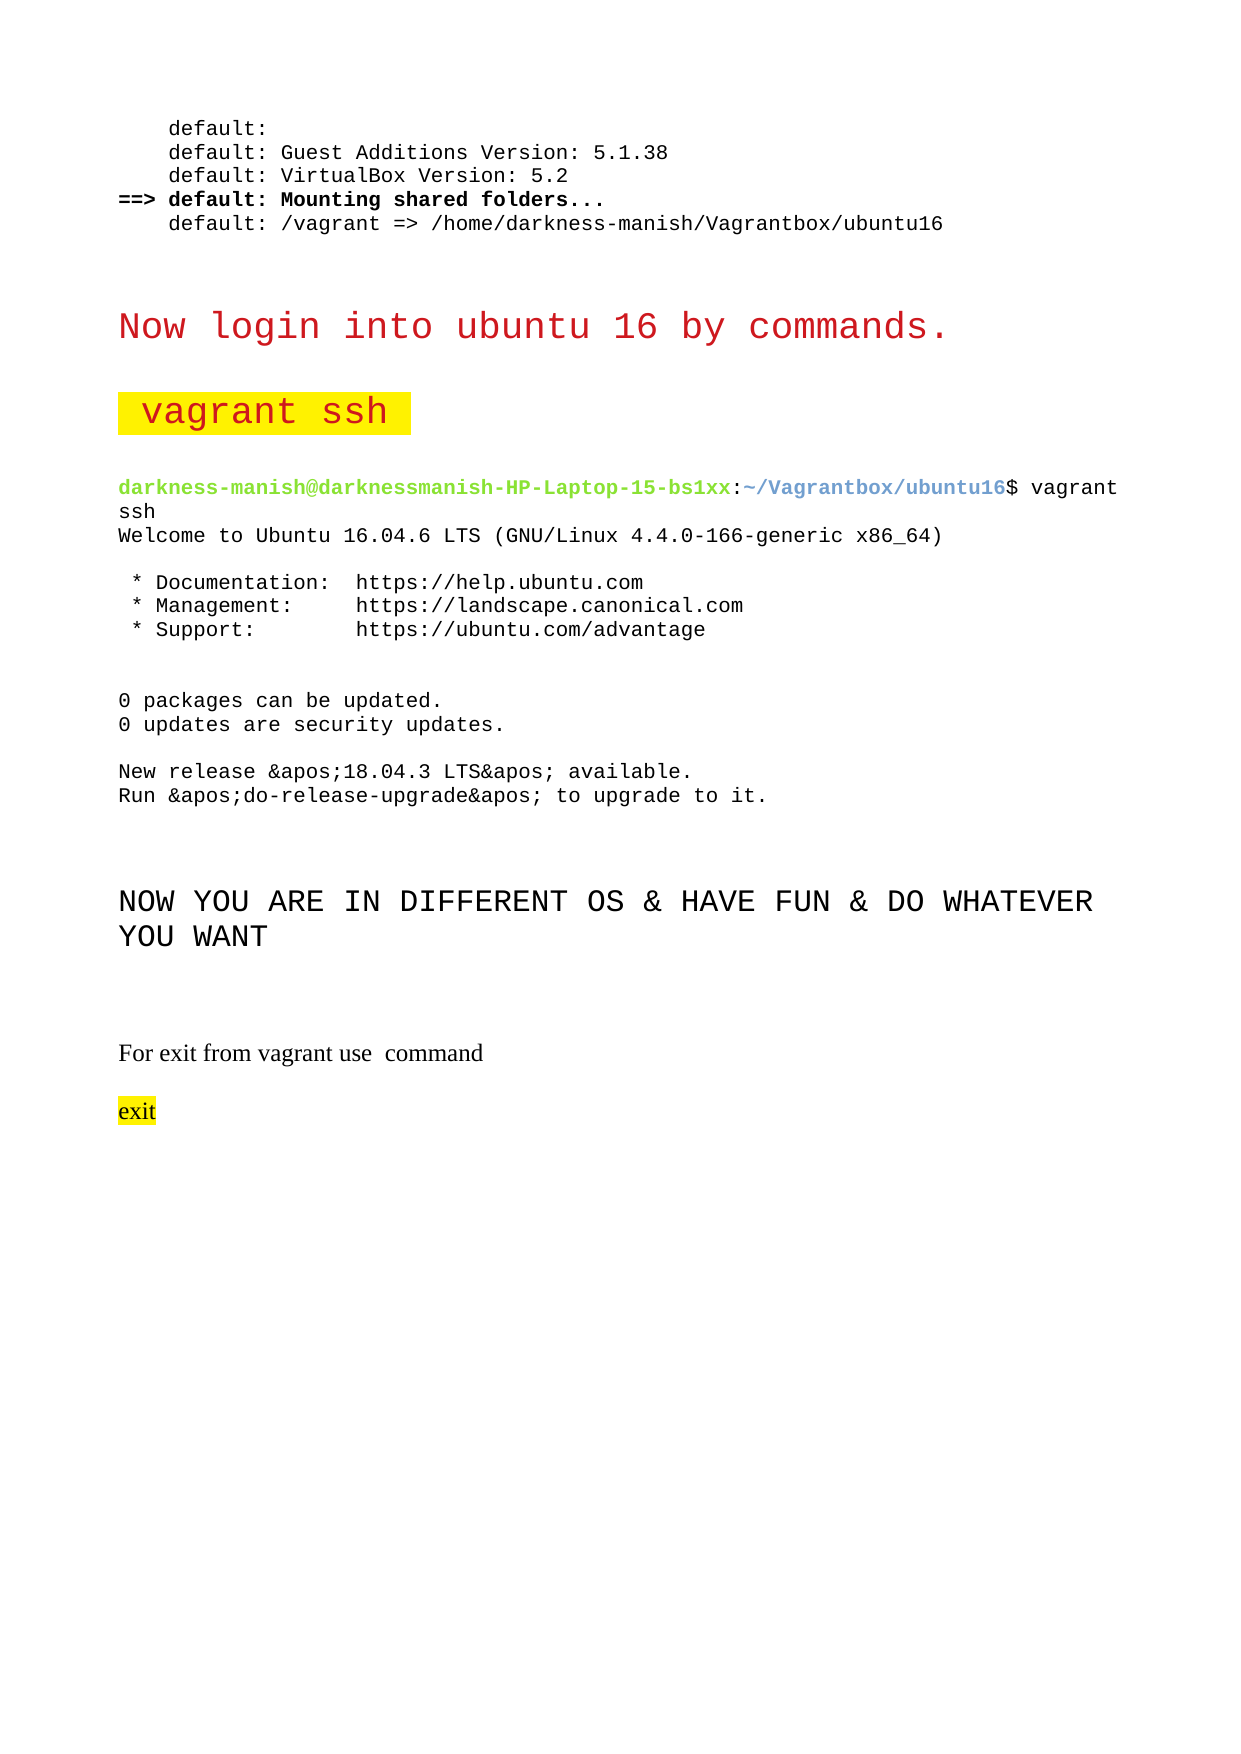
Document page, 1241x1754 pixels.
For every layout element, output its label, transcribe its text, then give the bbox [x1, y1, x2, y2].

text For exit from vagrant use command [118, 1038, 1122, 1067]
text 0 packages can be updated. [118, 690, 1122, 714]
text 0 updates are security updates. [118, 714, 1122, 737]
text Now login into ubuntu 16 by commands. [118, 307, 1122, 350]
text New release &apos;18.04.3 LTS&apos; available. [118, 761, 1122, 785]
text Run &apos;do-release-upgrade&apos; to upgrade to it. [118, 785, 1122, 808]
text default: /vagrant => /home/darkness-manish/Vagrantbox/ubuntu16 [118, 213, 1122, 236]
text default: Guest Additions Version: 5.1.38 [118, 142, 1122, 165]
text default: [118, 118, 1122, 142]
text * Support: https://ubuntu.com/advantage [118, 619, 1122, 643]
text darkness-manish@darknessmanish-HP-Laptop-15-bs1xx:~/Vagrantbox/ubuntu16$ vagrant ssh [118, 477, 1122, 524]
text ==> default: Mounting shared folders... [118, 189, 1122, 213]
text default: VirtualBox Version: 5.2 [118, 165, 1122, 189]
text * Management: https://landscape.canonical.com [118, 596, 1122, 619]
text Welcome to Ubuntu 16.04.6 LTS (GNU/Linux 4.4.0-166-generic x86_64) [118, 524, 1122, 548]
text vagrant ssh [118, 392, 1122, 435]
text NOW YOU ARE IN DIFFERENT OS & HAVE FUN & DO WHATEVER YOU WANT [118, 885, 1122, 956]
text exit [118, 1096, 1122, 1125]
text * Documentation: https://help.ubuntu.com [118, 572, 1122, 596]
